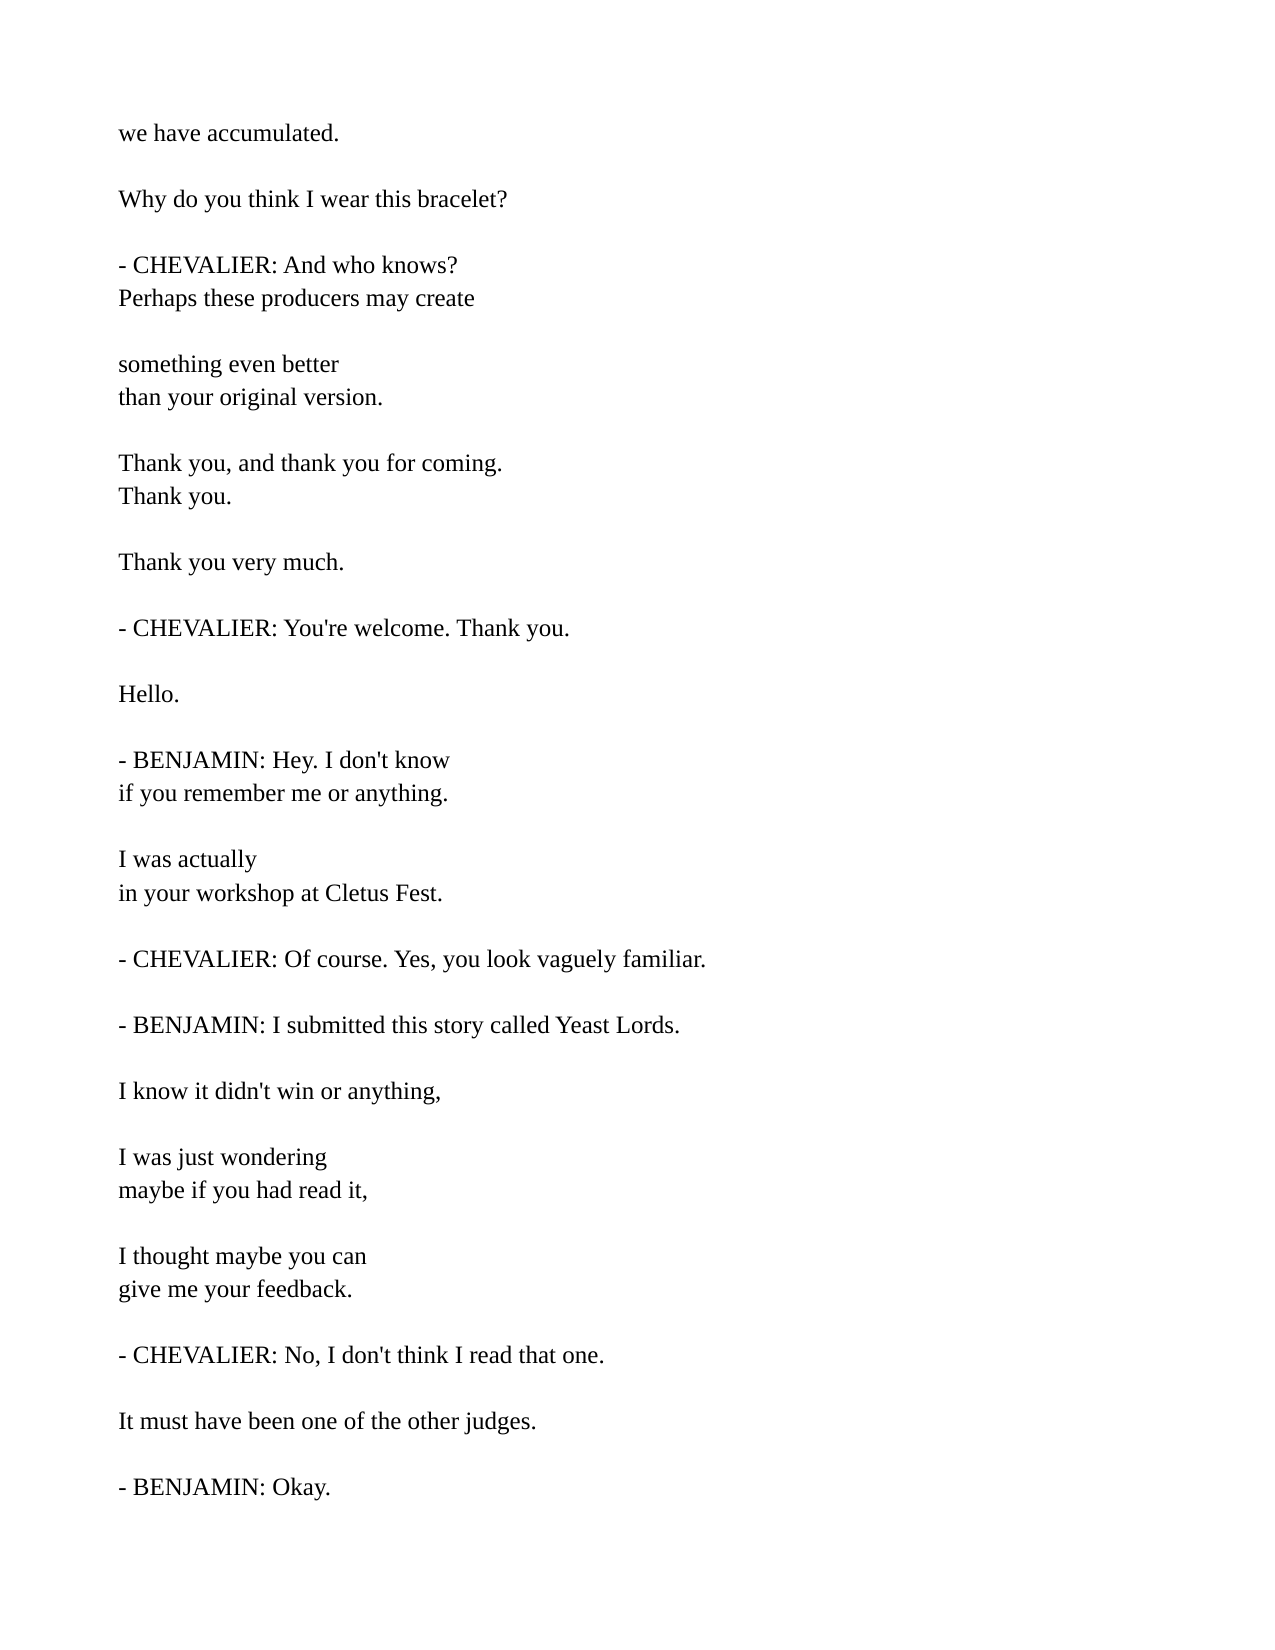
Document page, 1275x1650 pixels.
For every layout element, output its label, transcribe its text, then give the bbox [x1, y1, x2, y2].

text we have accumulated. Why do you think I wear this bracelet? - CHEVALIER: And who knows? Perhaps these producers may create something even better than your original version. Thank you, and thank you for coming. Thank you. Thank you very much. - CHEVALIER: You're welcome. Thank you. Hello. - BENJAMIN: Hey. I don't know if you remember me or anything. I was actually in your workshop at Cletus Fest. - CHEVALIER: Of course. Yes, you look vaguely familiar. - BENJAMIN: I submitted this story called Yeast Lords. I know it didn't win or anything, I was just wondering maybe if you had read it, I thought maybe you can give me your feedback. - CHEVALIER: No, I don't think I read that one. It must have been one of the other judges. - BENJAMIN: Okay. [118, 118, 1157, 1501]
